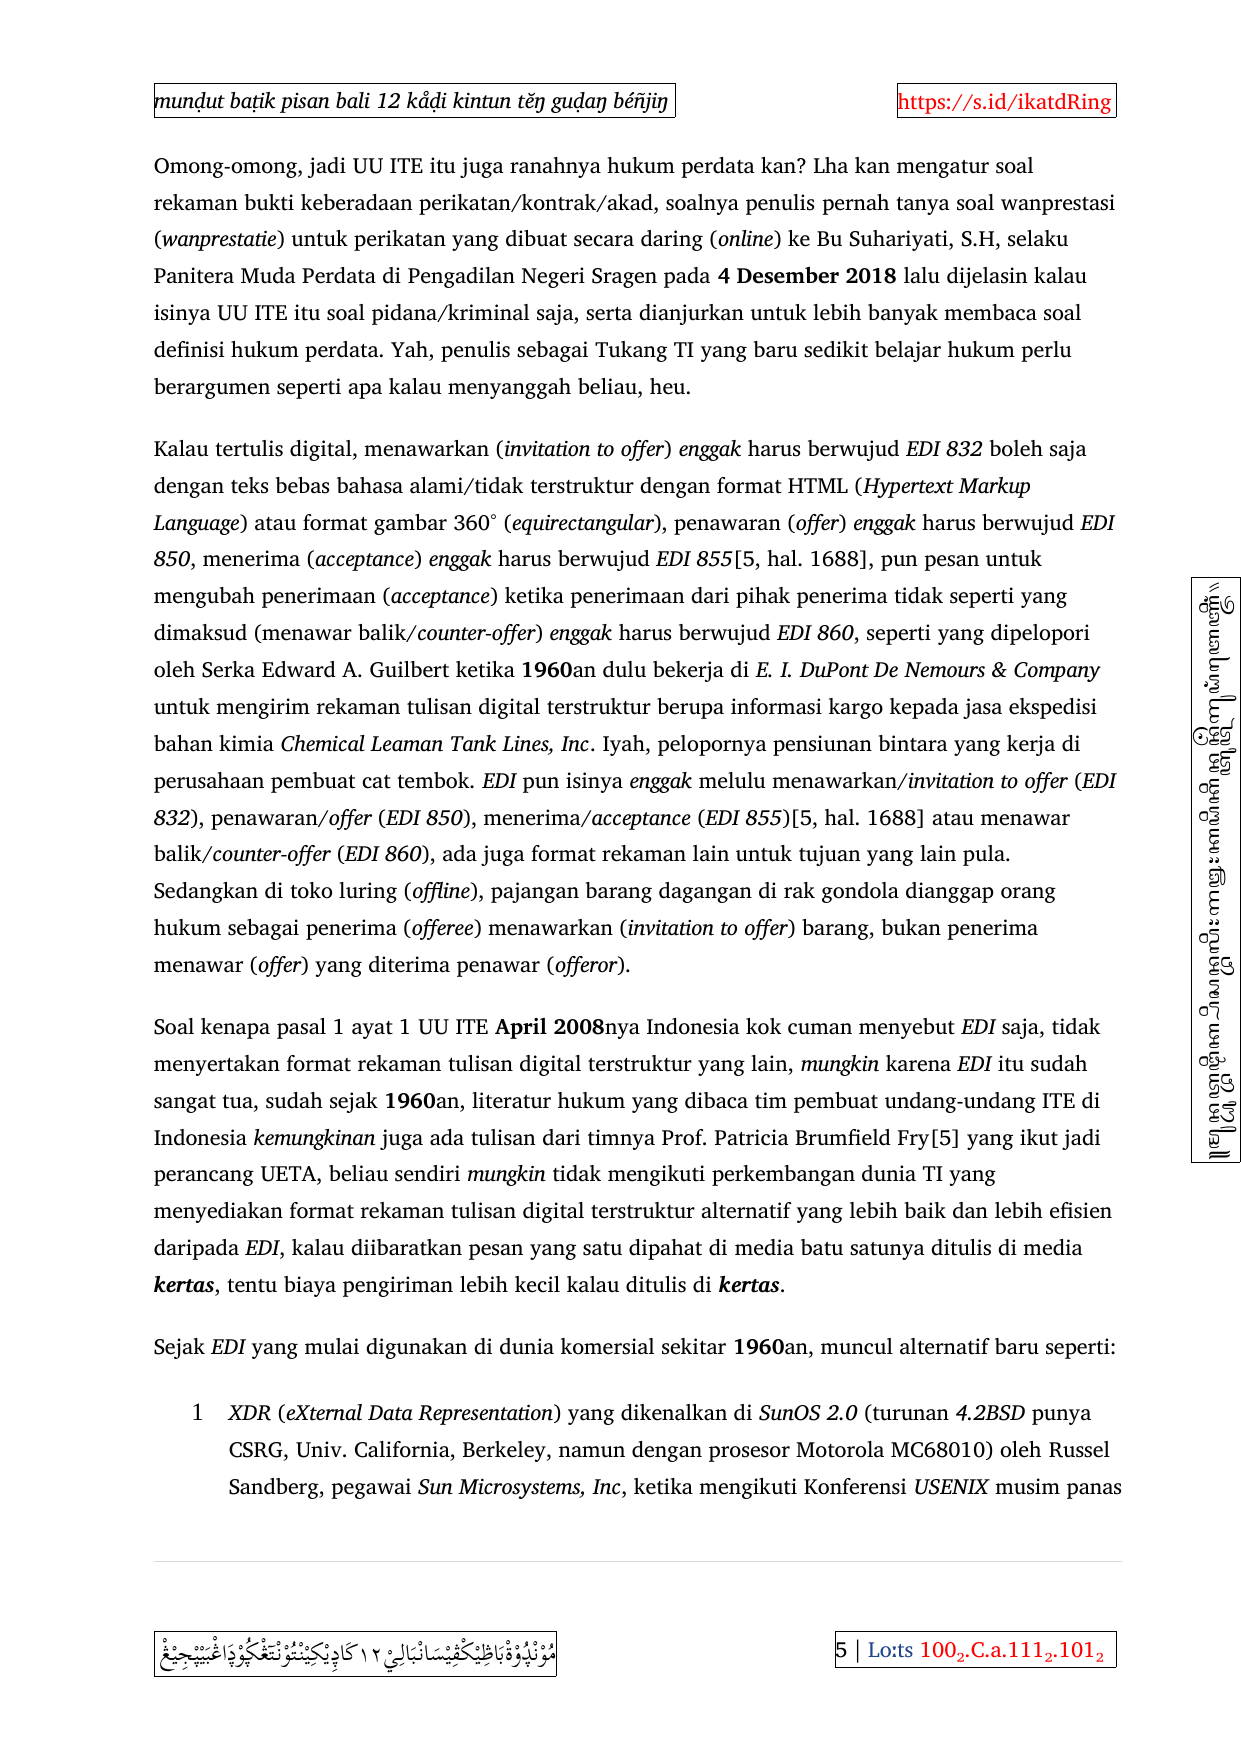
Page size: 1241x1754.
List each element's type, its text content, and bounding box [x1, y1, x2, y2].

text Omong-omong, jadi UU ITE itu juga ranahnya hukum perdata kan? Lha kan mengatur soal rekaman bukti keberadaan perikatan/kontrak/akad, soalnya penulis pernah tanya soal wanprestasi (wanprestatie) untuk perikatan yang dibuat secara daring (online) ke Bu Suhariyati, S.H, selaku Panitera Muda Perdata di Pengadilan Negeri Sragen pada 4 Desember 2018 lalu dijelasin kalau isinya UU ITE itu soal pidana/kriminal saja, serta dianjurkan untuk lebih banyak membaca soal definisi hukum perdata. Yah, penulis sebagai Tukang TI yang baru sedikit belajar hukum perlu berargumen seperti apa kalau menyanggah beliau, heu. [153, 147, 1122, 404]
text Sejak EDI yang mulai digunakan di dunia komersial sekitar 1960an, muncul alternatif baru seperti: [153, 1328, 1122, 1364]
text Soal kenapa pasal 1 ayat 1 UU ITE April 2008nya Indonesia kok cuman menyebut EDI saja, tidak menyertakan format rekaman tulisan digital terstruktur yang lain, mungkin karena EDI itu sudah sangat tua, sudah sejak 1960an, literatur hukum yang dibaca tim pembuat undang-undang ITE di Indonesia kemungkinan juga ada tulisan dari timnya Prof. Patricia Brumfield Fry[5] yang ikut jadi perancang UETA, beliau sendiri mungkin tidak mengikuti perkembangan dunia TI yang menyediakan format rekaman tulisan digital terstruktur alternatif yang lebih baik dan lebih efisien daripada EDI, kalau diibaratkan pesan yang satu dipahat di media batu satunya ditulis di media kertas, tentu biaya pengiriman lebih kecil kalau ditulis di kertas. [153, 1008, 1122, 1302]
text Kalau tertulis digital, menawarkan (invitation to offer) enggak harus berwujud EDI 832 boleh saja dengan teks bebas bahasa alami/tidak terstruktur dengan format HTML (Hypertext Markup Language) atau format gambar 360° (equirectangular), penawaran (offer) enggak harus berwujud EDI 850, menerima (acceptance) enggak harus berwujud EDI 855[5, hal. 1688], pun pesan untuk mengubah penerimaan (acceptance) ketika penerimaan dari pihak penerima tidak seperti yang dimaksud (menawar balik/counter-offer) enggak harus berwujud EDI 860, seperti yang dipelopori oleh Serka Edward A. Guilbert ketika 1960an dulu bekerja di E. I. DuPont De Nemours & Company untuk mengirim rekaman tulisan digital terstruktur berupa informasi kargo kepada jasa ekspedisi bahan kimia Chemical Leaman Tank Lines, Inc. Iyah, pelopornya pensiunan bintara yang kerja di perusahaan pembuat cat tembok. EDI pun isinya enggak melulu menawarkan/invitation to offer (EDI 832), penawaran/offer (EDI 850), menerima/acceptance (EDI 855)[5, hal. 1688] atau menawar balik/counter-offer (EDI 860), ada juga format rekaman lain untuk tujuan yang lain pula. Sedangkan di toko luring (offline), pajangan barang dagangan di rak gondola dianggap orang hukum sebagai penerima (offeree) menawarkan (invitation to offer) barang, bukan penerima menawar (offer) yang diterima penawar (offeror). [153, 430, 1122, 982]
list XDR (eXternal Data Representation) yang dikenalkan di SunOS 2.0 (turunan 4.2BSD punya CSRG, Univ. California, Berkeley, namun dengan prosesor Motorola MC68010) oleh Russel Sandberg, pegawai Sun Microsystems, Inc, ketika mengikuti Konferensi USENIX musim panas [191, 1394, 1122, 1504]
